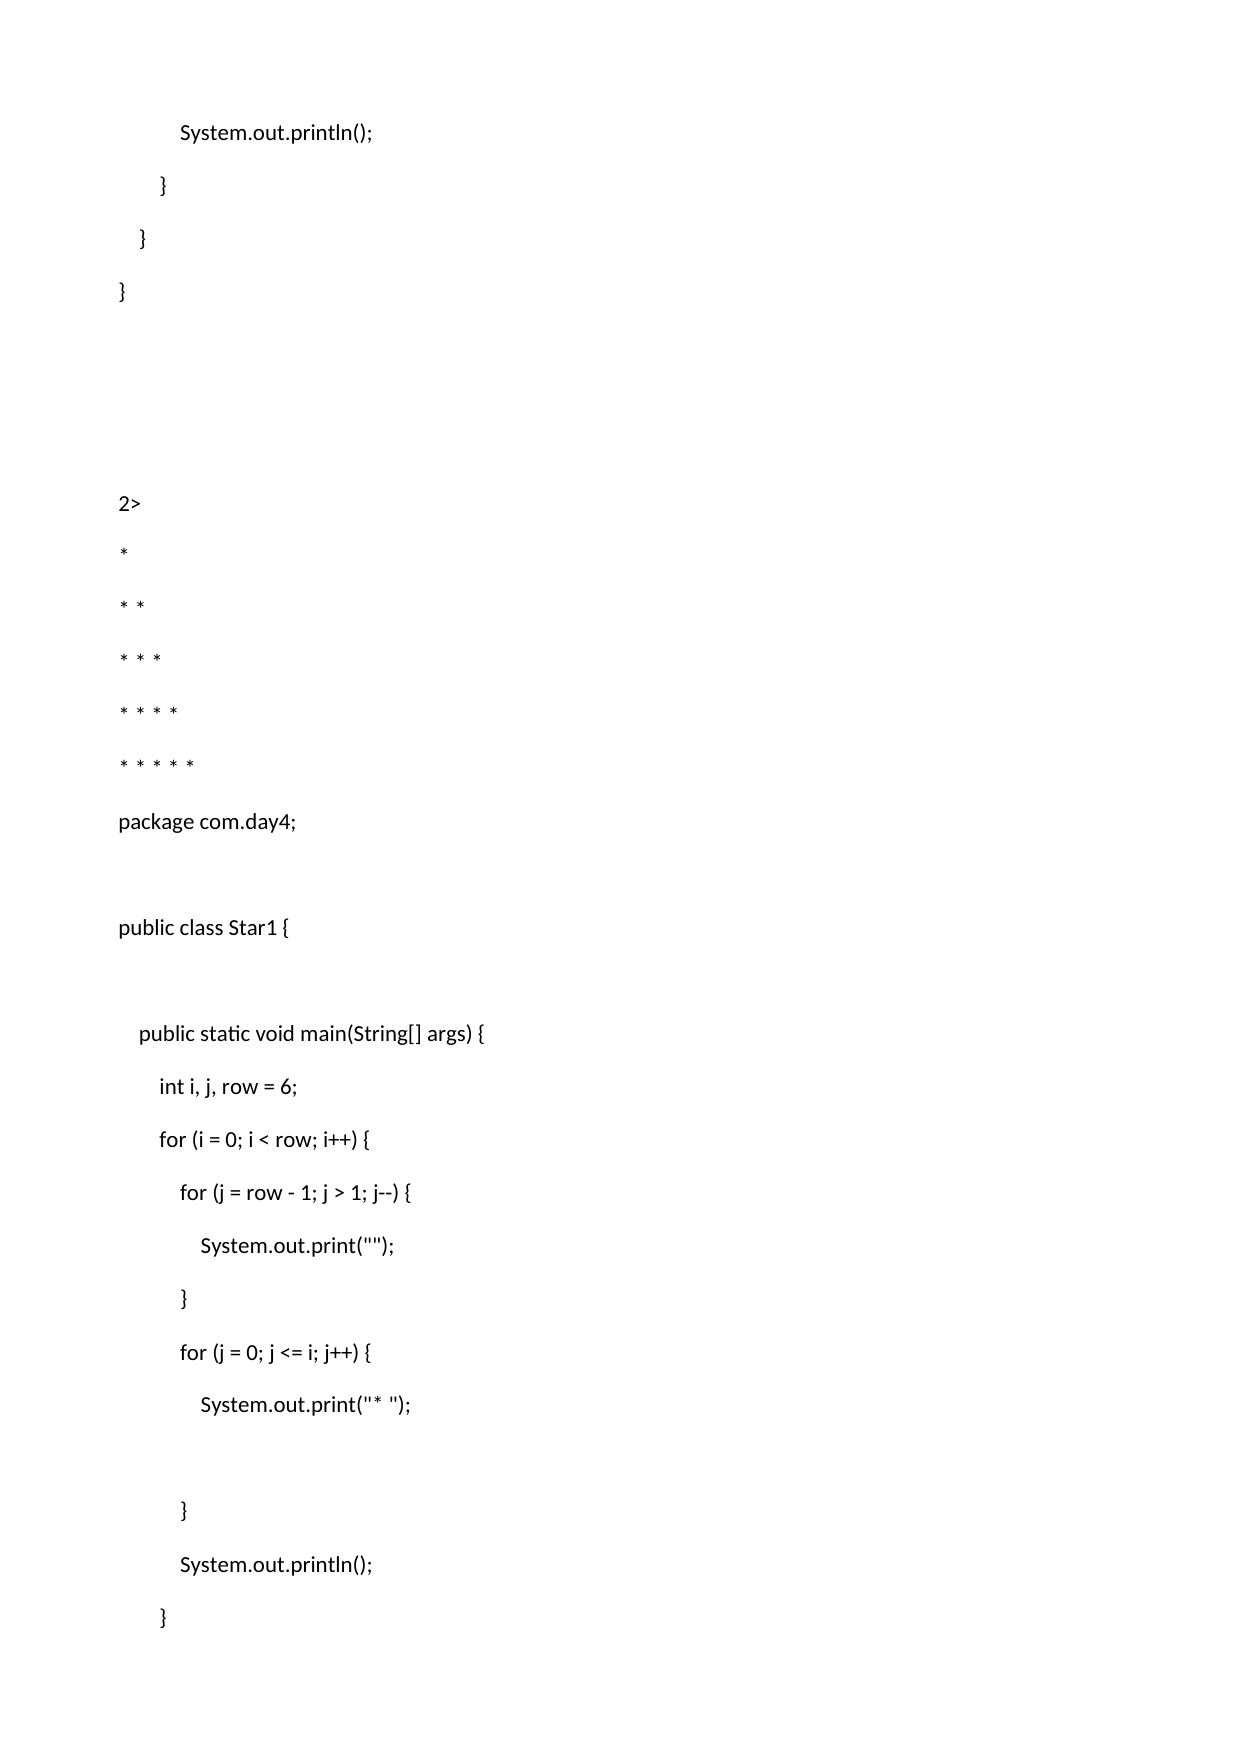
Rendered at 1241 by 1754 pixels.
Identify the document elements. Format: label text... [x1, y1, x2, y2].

text System.out.println(); [118, 1550, 1122, 1578]
text public class Star1 { [118, 913, 1122, 941]
text } [118, 224, 1122, 252]
text System.out.println(); [118, 118, 1122, 146]
text } [118, 1284, 1122, 1313]
text package com.day4; [118, 807, 1122, 835]
text } [118, 1497, 1122, 1525]
text 2> [118, 489, 1122, 517]
text * * * * [118, 701, 1122, 729]
text for (j = row - 1; j > 1; j--) { [118, 1178, 1122, 1207]
text } [118, 277, 1122, 305]
text int i, j, row = 6; [118, 1072, 1122, 1101]
text System.out.print(""); [118, 1232, 1122, 1259]
text for (i = 0; i < row; i++) { [118, 1126, 1122, 1153]
text * * [118, 595, 1122, 623]
text } [118, 171, 1122, 199]
text System.out.print("* "); [118, 1391, 1122, 1419]
text } [118, 1603, 1122, 1631]
text * * * * * [118, 754, 1122, 782]
text * [118, 542, 1122, 570]
text for (j = 0; j <= i; j++) { [118, 1338, 1122, 1366]
text public static void main(String[] args) { [118, 1019, 1122, 1047]
text * * * [118, 648, 1122, 676]
